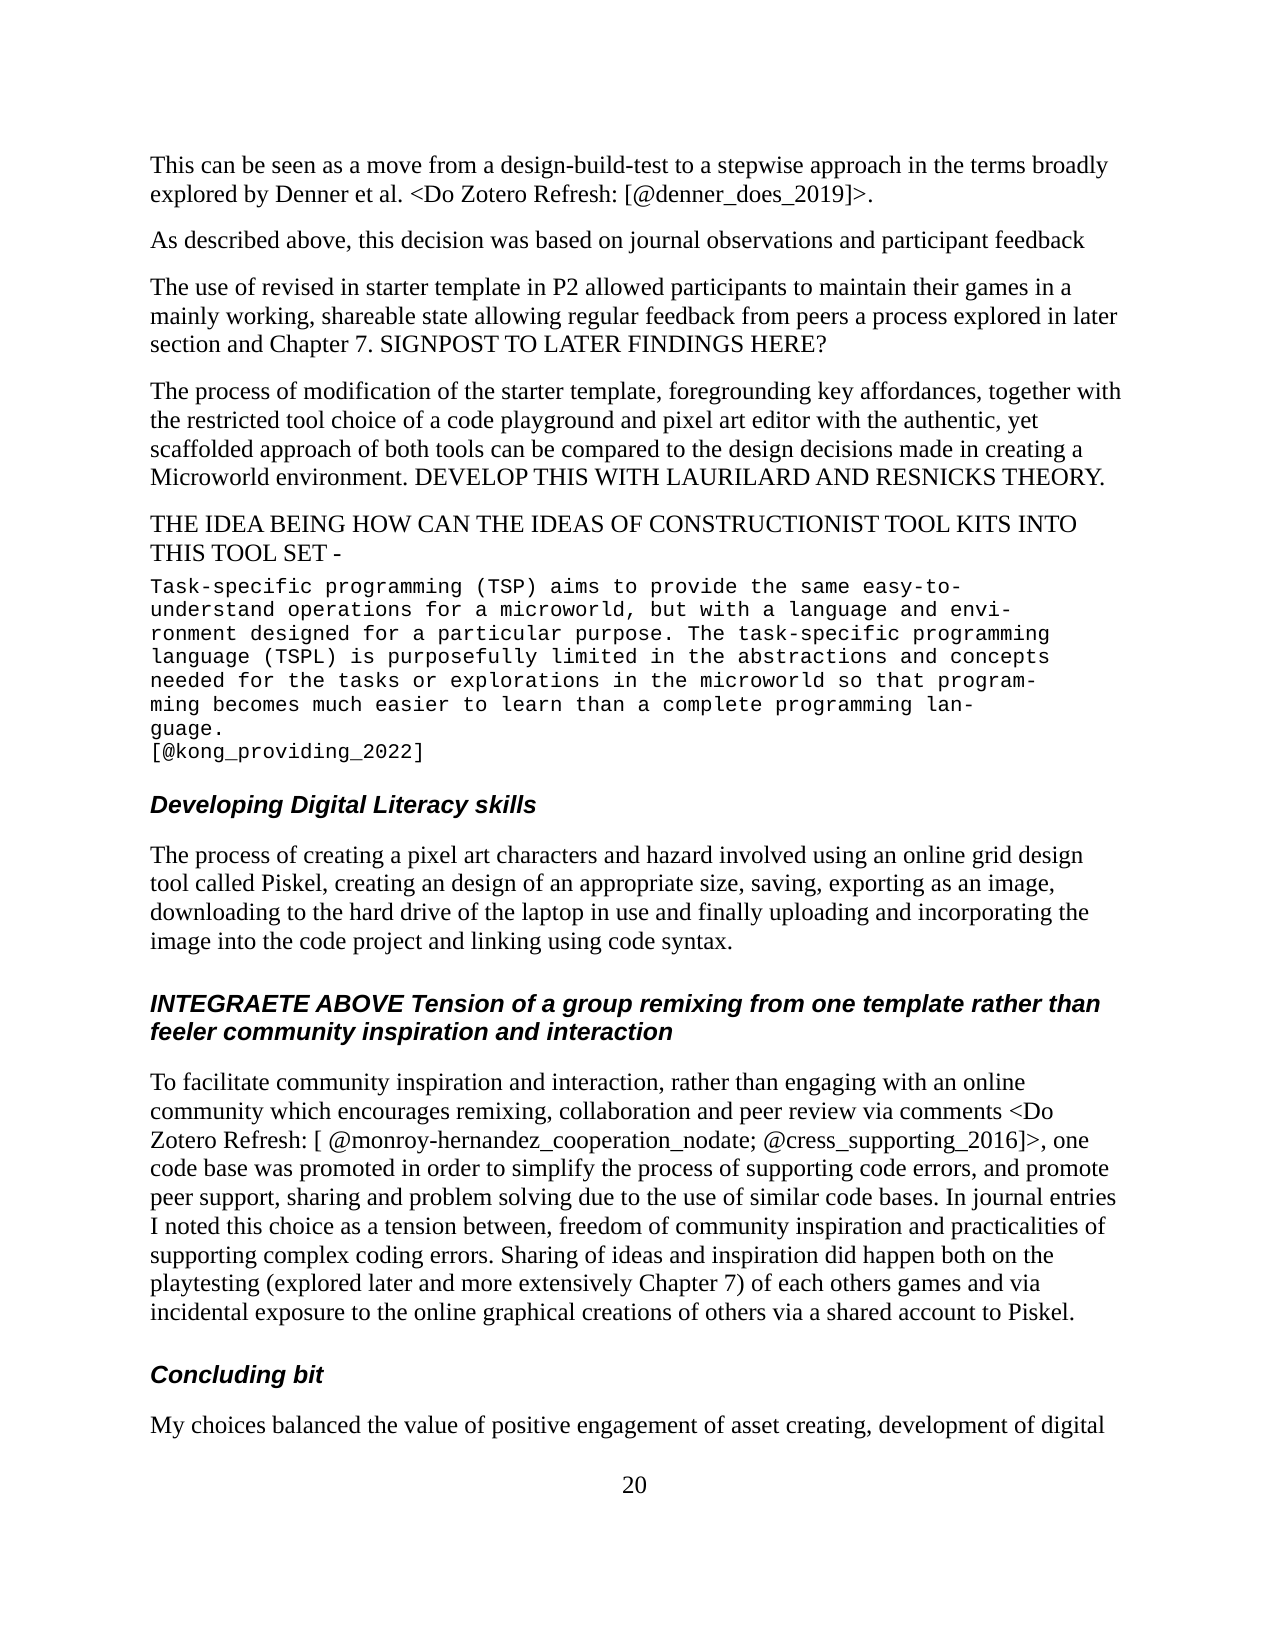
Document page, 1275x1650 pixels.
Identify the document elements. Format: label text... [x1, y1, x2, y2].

text guage. [150, 717, 1125, 741]
text [@kong_providing_2022] [150, 741, 1125, 765]
text THE IDEA BEING HOW CAN THE IDEAS OF CONSTRUCTIONIST TOOL KITS INTO THIS TOOL SET - [150, 509, 1125, 567]
text language (TSPL) is purposefully limited in the abstractions and concepts [150, 647, 1125, 670]
text This can be seen as a move from a design-build-test to a stepwise approach in the terms broadly explored by Denner et al. <Do Zotero Refresh: [@denner_does_2019]>. [150, 150, 1125, 207]
text needed for the tasks or explorations in the microworld so that program- [150, 670, 1125, 694]
text Task-specific programming (TSP) aims to provide the same easy-to- [150, 576, 1125, 599]
text The use of revised in starter template in P2 allowed participants to maintain their games in a mainly working, shareable state allowing regular feedback from peers a process explored in later section and Chapter 7. SIGNPOST TO LATER FINDINGS HERE? [150, 272, 1125, 358]
text ronment designed for a particular purpose. The task-specific programming [150, 623, 1125, 647]
text As described above, this decision was based on journal observations and participant feedback [150, 225, 1125, 254]
subtitle Developing Digital Literacy skills [150, 790, 1125, 818]
subtitle Concluding bit [150, 1360, 1125, 1388]
text ming becomes much easier to learn than a complete programming lan- [150, 694, 1125, 717]
text To facilitate community inspiration and interaction, rather than engaging with an online community which encourages remixing, collaboration and peer review via comments <Do Zotero Refresh: [ @monroy-hernandez_cooperation_nodate; @cress_supporting_2016]>, one code base was promoted in order to simplify the process of supporting code errors, and promote peer support, sharing and problem solving due to the use of similar code bases. In journal entries I noted this choice as a tension between, freedom of community inspiration and practicalities of supporting complex coding errors. Sharing of ideas and inspiration did happen both on the playtesting (explored later and more extensively Chapter 7) of each others games and via incidental exposure to the online graphical creations of others via a shared account to Piskel. [150, 1067, 1125, 1326]
text The process of modification of the starter template, foregrounding key affordances, together with the restricted tool choice of a code playground and pixel art editor with the authentic, yet scaffolded approach of both tools can be compared to the design decisions made in creating a Microworld environment. DEVELOP THIS WITH LAURILARD AND RESNICKS THEORY. [150, 376, 1125, 491]
text The process of creating a pixel art characters and hazard involved using an online grid design tool called Piskel, creating an design of an appropriate size, saving, exporting as an image, downloading to the hard drive of the laptop in use and finally uploading and incorporating the image into the code project and linking using code syntax. [150, 840, 1125, 955]
subtitle INTEGRAETE ABOVE Tension of a group remixing from one template rather than feeler community inspiration and interaction [150, 989, 1125, 1046]
text My choices balanced the value of positive engagement of asset creating, development of digital [150, 1410, 1125, 1439]
text understand operations for a microworld, but with a language and envi- [150, 599, 1125, 623]
